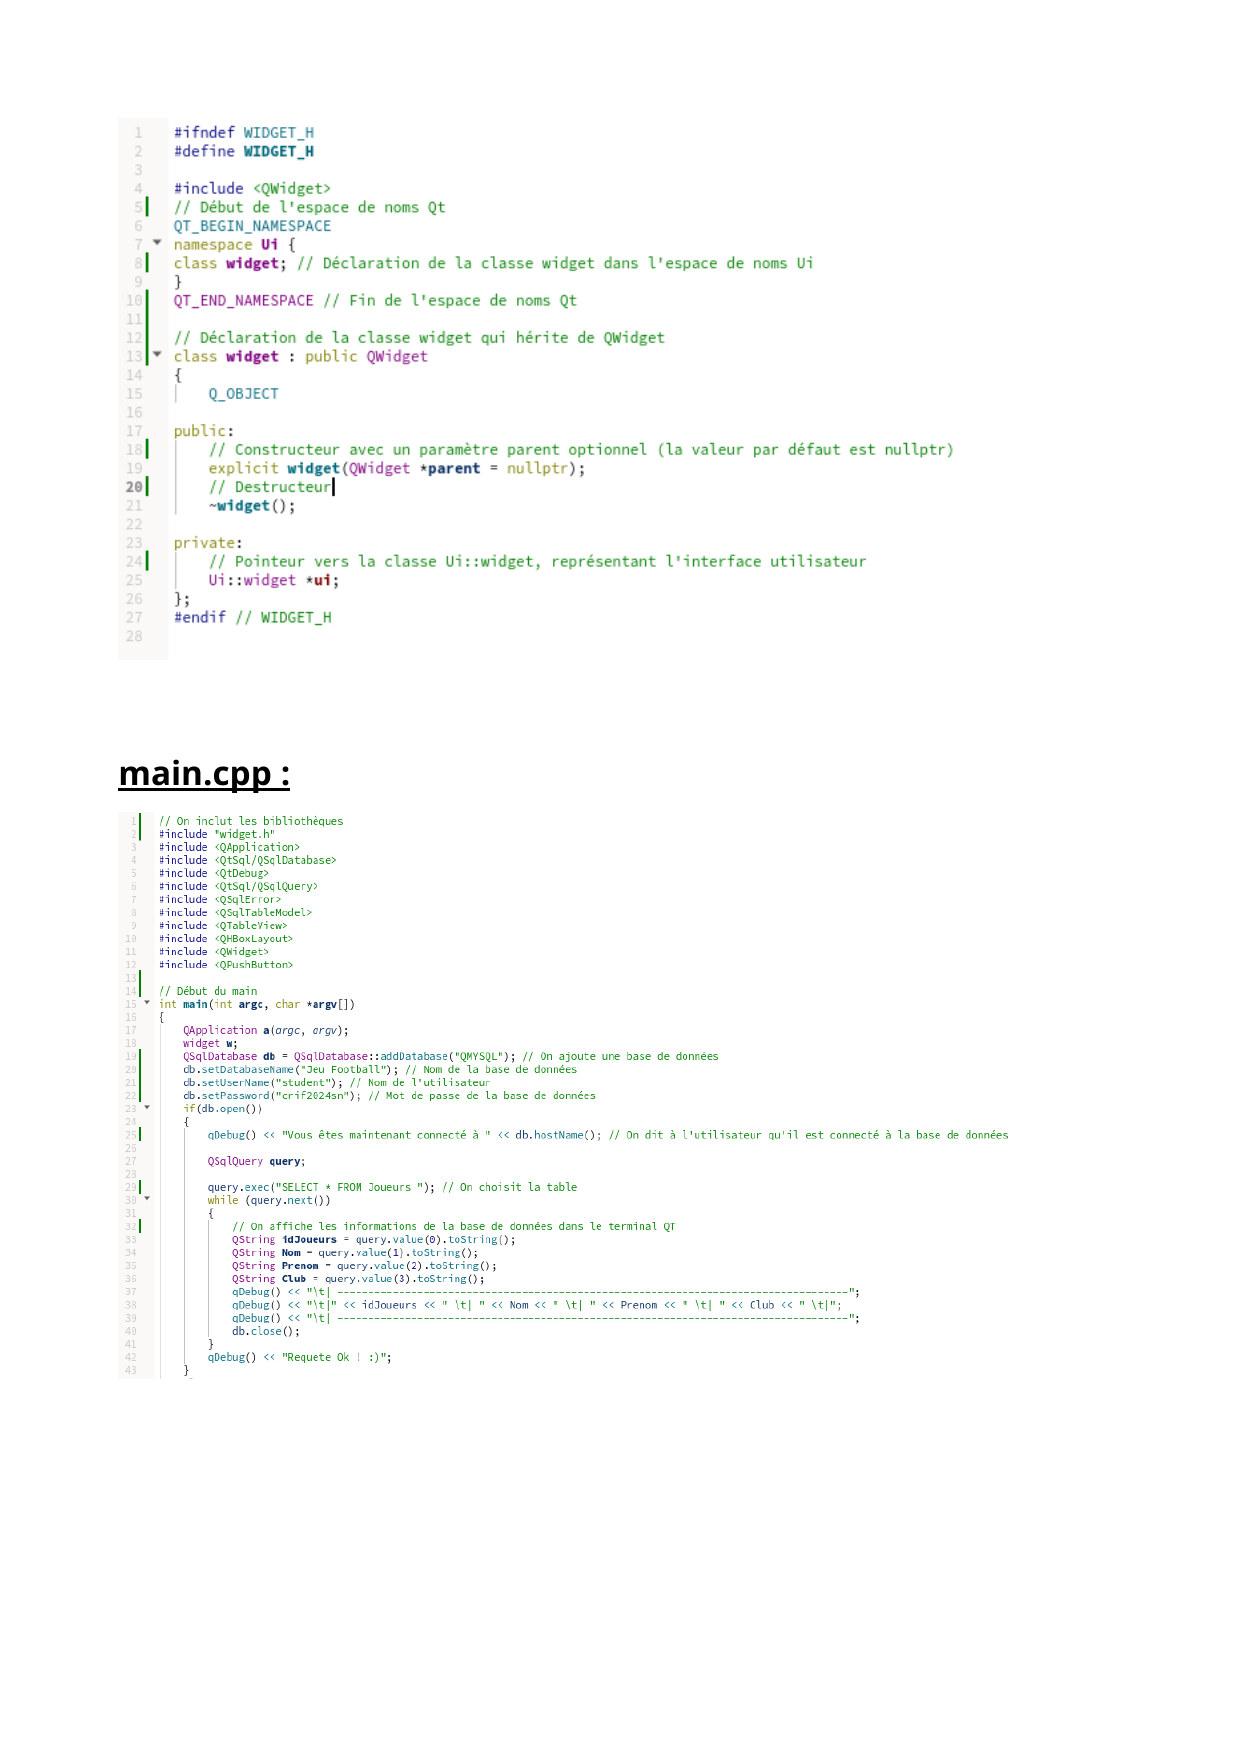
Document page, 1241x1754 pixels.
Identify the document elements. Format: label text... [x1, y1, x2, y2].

picture [118, 812, 1123, 1379]
picture [118, 118, 1123, 660]
text main.cpp : [118, 750, 1122, 796]
